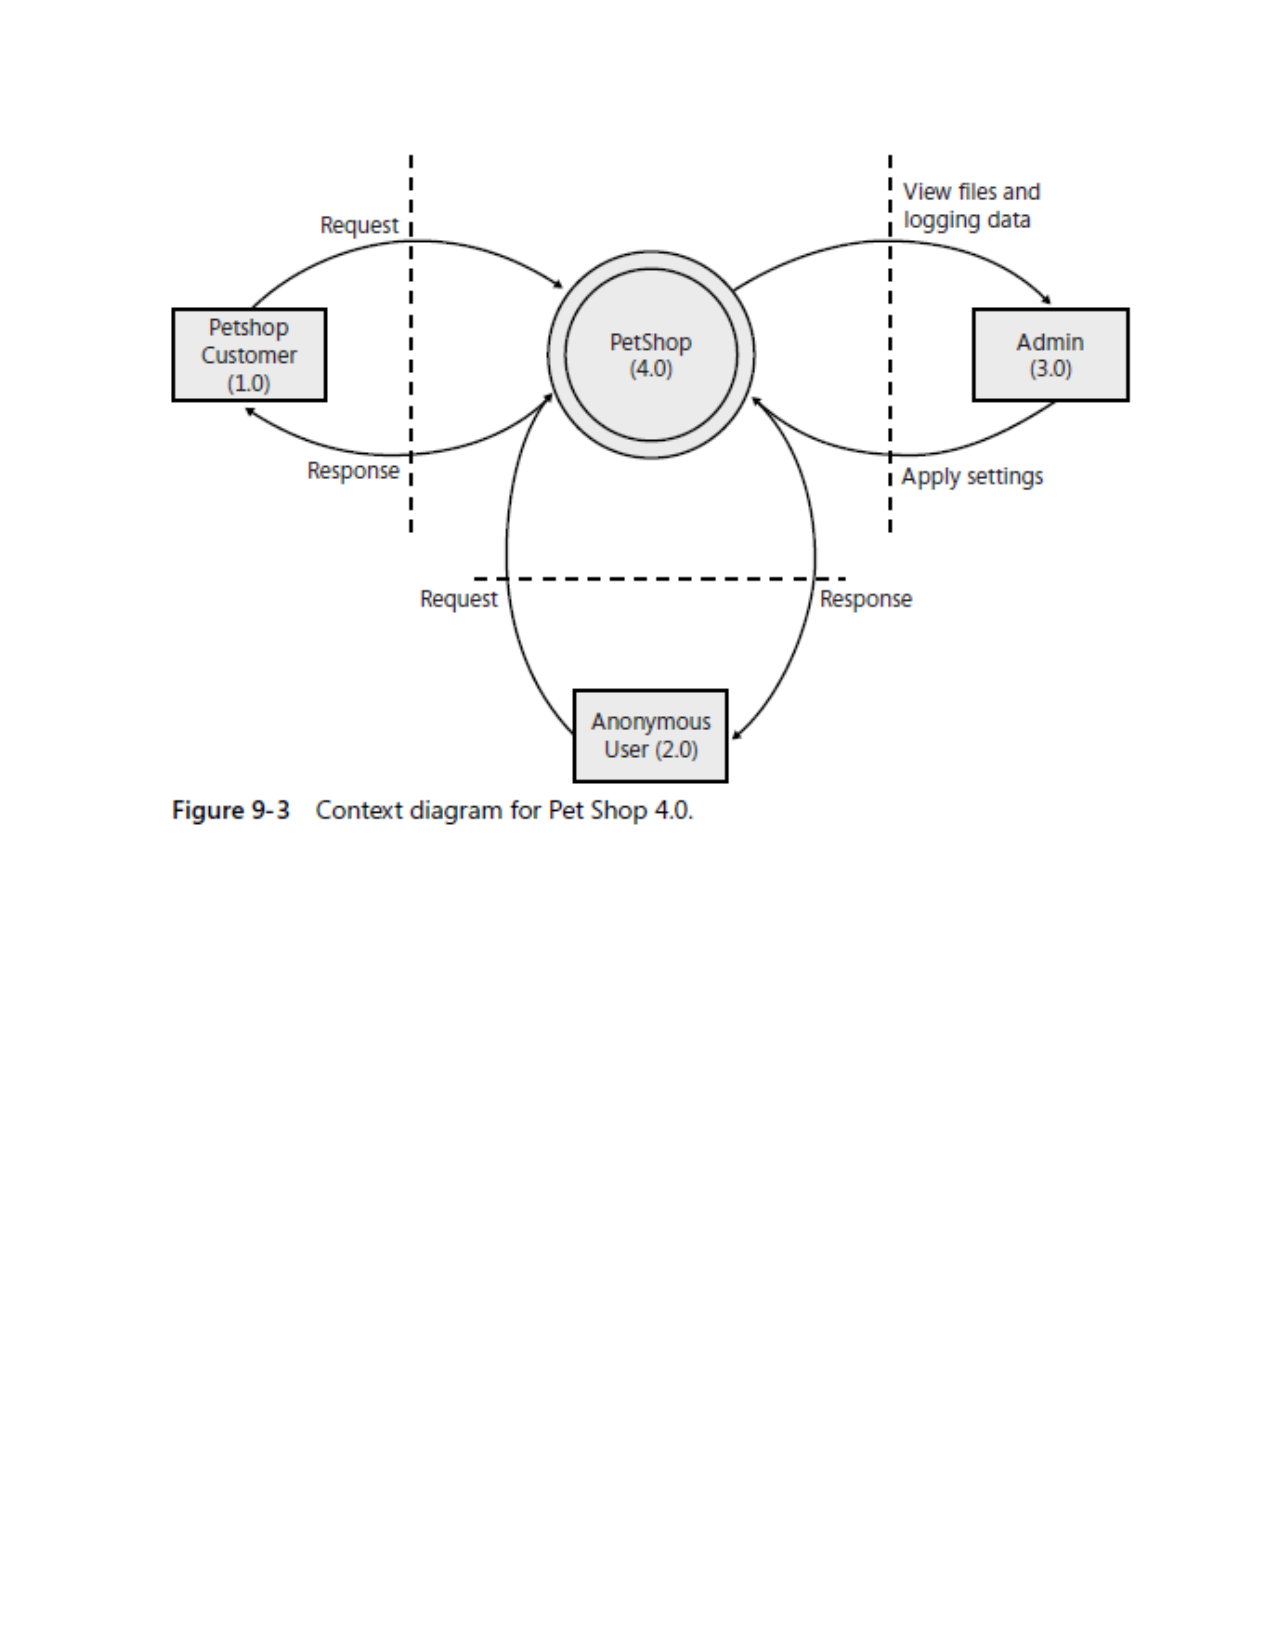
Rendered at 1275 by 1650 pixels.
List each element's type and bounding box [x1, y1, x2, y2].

picture [118, 135, 1173, 849]
